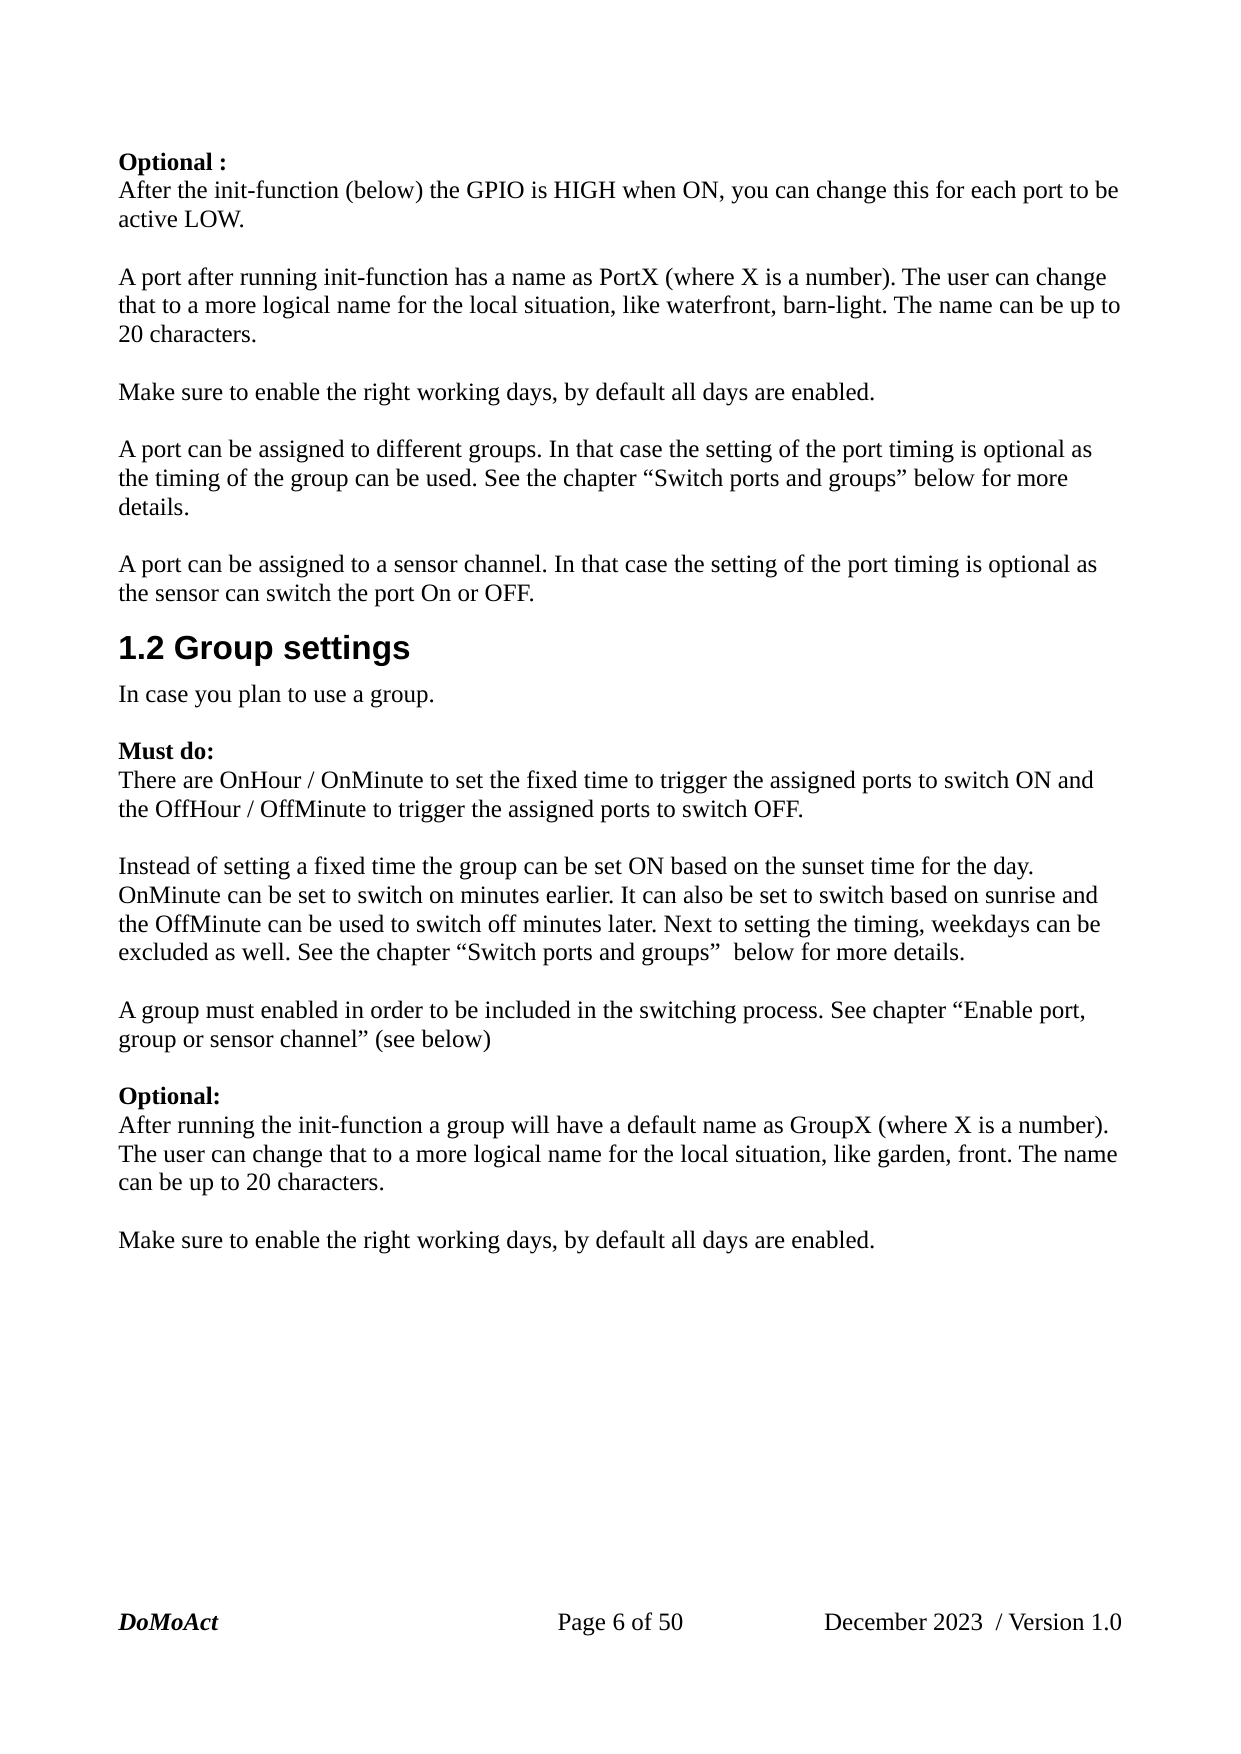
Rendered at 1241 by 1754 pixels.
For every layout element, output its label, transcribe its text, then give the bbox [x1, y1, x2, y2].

text A group must enabled in order to be included in the switching process. See chapter “Enable port, group or sensor channel” (see below) [118, 995, 1122, 1052]
text A port after running init-function has a name as PortX (where X is a number). The user can change that to a more logical name for the local situation, like waterfront, barn-light. The name can be up to 20 characters. [118, 262, 1122, 348]
text Make sure to enable the right working days, by default all days are enabled. [118, 377, 1122, 406]
text Optional: [118, 1081, 1122, 1110]
text After the init-function (below) the GPIO is HIGH when ON, you can change this for each port to be active LOW. [118, 176, 1122, 233]
text Instead of setting a fixed time the group can be set ON based on the sunset time for the day. OnMinute can be set to switch on minutes earlier. It can also be set to switch based on sunrise and the OffMinute can be used to switch off minutes later. Next to setting the timing, weekdays can be excluded as well. See the chapter “Switch ports and groups” below for more details. [118, 851, 1122, 966]
text Optional : [118, 147, 1122, 176]
text In case you plan to use a group. [118, 679, 1122, 707]
text Must do: [118, 736, 1122, 765]
text There are OnHour / OnMinute to set the fixed time to trigger the assigned ports to switch ON and the OffHour / OffMinute to trigger the assigned ports to switch OFF. [118, 765, 1122, 822]
text A port can be assigned to different groups. In that case the setting of the port timing is optional as the timing of the group can be used. See the chapter “Switch ports and groups” below for more details. [118, 434, 1122, 521]
text Make sure to enable the right working days, by default all days are enabled. [118, 1225, 1122, 1254]
subtitle 1.2 Group settings [118, 628, 1122, 666]
text After running the init-function a group will have a default name as GroupX (where X is a number). The user can change that to a more logical name for the local situation, like garden, front. The name can be up to 20 characters. [118, 1110, 1122, 1196]
text A port can be assigned to a sensor channel. In that case the setting of the port timing is optional as the sensor can switch the port On or OFF. [118, 549, 1122, 607]
